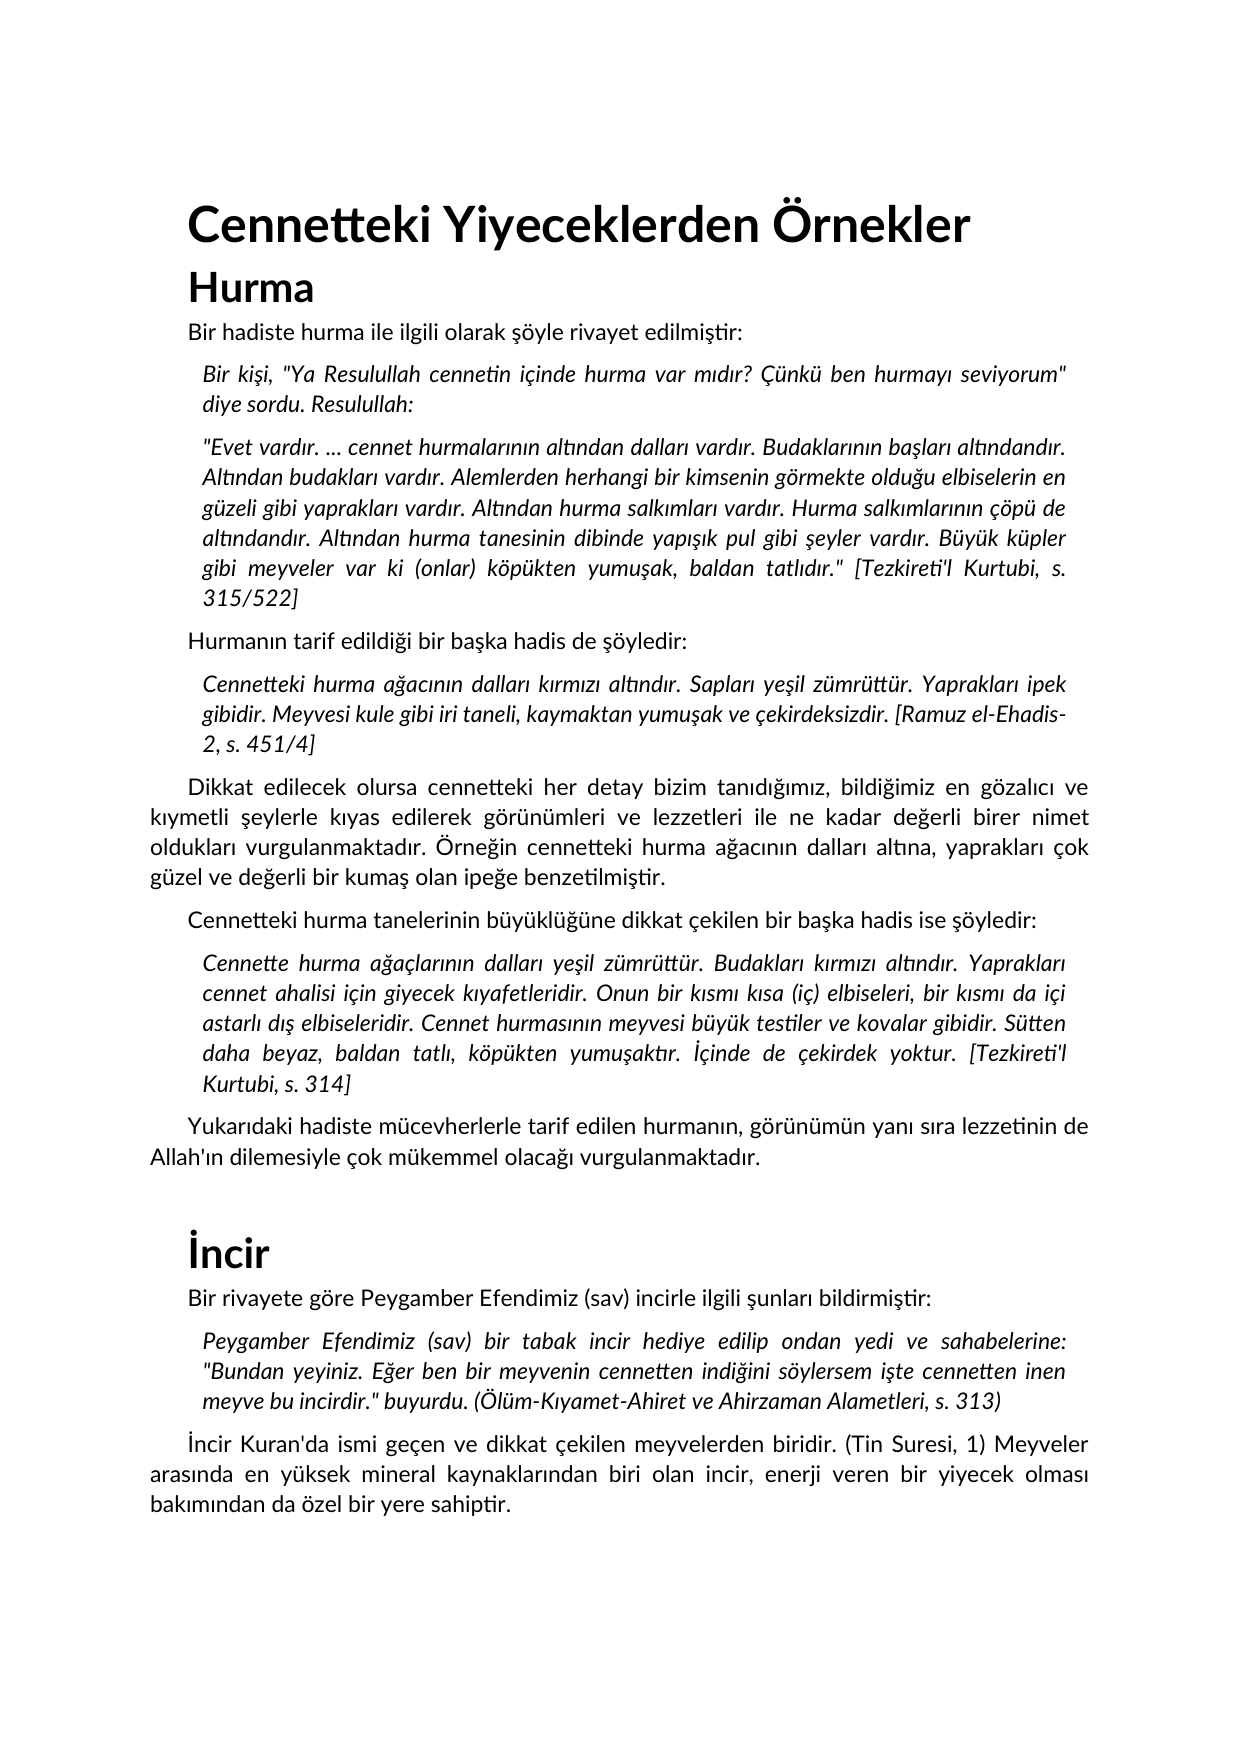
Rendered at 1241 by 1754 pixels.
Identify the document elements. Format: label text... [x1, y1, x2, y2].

text Bir rivayete göre Peygamber Efendimiz (sav) incirle ilgili şunları bildirmiştir: [150, 1284, 1090, 1311]
text Hurmanın tarif edildiği bir başka hadis de şöyledir: [150, 627, 1090, 654]
text Bir hadiste hurma ile ilgili olarak şöyle rivayet edilmiştir: [150, 317, 1090, 345]
text Peygamber Efendimiz (sav) bir tabak incir hediye edilip ondan yedi ve sahabelerine: "Bundan yeyiniz. Eğer ben bir meyvenin cennetten indiğini söylersem işte cennetten inen meyve bu incirdir." buyurdu. (Ölüm-Kıyamet-Ahiret ve Ahirzaman Alametleri, s. 313) [202, 1327, 1068, 1414]
subtitle Hurma [187, 261, 1090, 311]
text Cennetteki hurma ağacının dalları kırmızı altındır. Sapları yeşil zümrüttür. Yaprakları ipek gibidir. Meyvesi kule gibi iri taneli, kaymaktan yumuşak ve çekirdeksizdir. [Ramuz el-Ehadis-2, s. 451/4] [202, 669, 1068, 757]
subtitle Cennetteki Yiyeceklerden Örnekler [187, 193, 1090, 253]
text Yukarıdaki hadiste mücevherlerle tarif edilen hurmanın, görünümün yanı sıra lezzetinin de Allah'ın dilemesiyle çok mükemmel olacağı vurgulanmaktadır. [150, 1112, 1090, 1170]
text "Evet vardır. ... cennet hurmalarının altından dalları vardır. Budaklarının başları altındandır. Altından budakları vardır. Alemlerden herhangi bir kimsenin görmekte olduğu elbiselerin en güzeli gibi yaprakları vardır. Altından hurma salkımları vardır. Hurma salkımlarının çöpü de altındandır. Altından hurma tanesinin dibinde yapışık pul gibi şeyler vardır. Büyük küpler gibi meyveler var ki (onlar) köpükten yumuşak, baldan tatlıdır." [Tezkireti'l Kurtubi, s. 315/522] [202, 433, 1068, 611]
subtitle İncir [187, 1228, 1090, 1278]
text Cennette hurma ağaçlarının dalları yeşil zümrüttür. Budakları kırmızı altındır. Yaprakları cennet ahalisi için giyecek kıyafetleridir. Onun bir kısmı kısa (iç) elbiseleri, bir kısmı da içi astarlı dış elbiseleridir. Cennet hurmasının meyvesi büyük testiler ve kovalar gibidir. Sütten daha beyaz, baldan tatlı, köpükten yumuşaktır. İçinde de çekirdek yoktur. [Tezkireti'l Kurtubi, s. 314] [202, 948, 1068, 1097]
text İncir Kuran'da ismi geçen ve dikkat çekilen meyvelerden biridir. (Tin Suresi, 1) Meyveler arasında en yüksek mineral kaynaklarından biri olan incir, enerji veren bir yiyecek olması bakımından da özel bir yere sahiptir. [150, 1430, 1090, 1518]
text Cennetteki hurma tanelerinin büyüklüğüne dikkat çekilen bir başka hadis ise şöyledir: [150, 906, 1090, 933]
text Bir kişi, "Ya Resulullah cennetin içinde hurma var mıdır? Çünkü ben hurmayı seviyorum" diye sordu. Resulullah: [202, 360, 1068, 418]
text Dikkat edilecek olursa cennetteki her detay bizim tanıdığımız, bildiğimiz en gözalıcı ve kıymetli şeylerle kıyas edilerek görünümleri ve lezzetleri ile ne kadar değerli birer nimet oldukları vurgulanmaktadır. Örneğin cennetteki hurma ağacının dalları altına, yaprakları çok güzel ve değerli bir kumaş olan ipeğe benzetilmiştir. [150, 772, 1090, 891]
